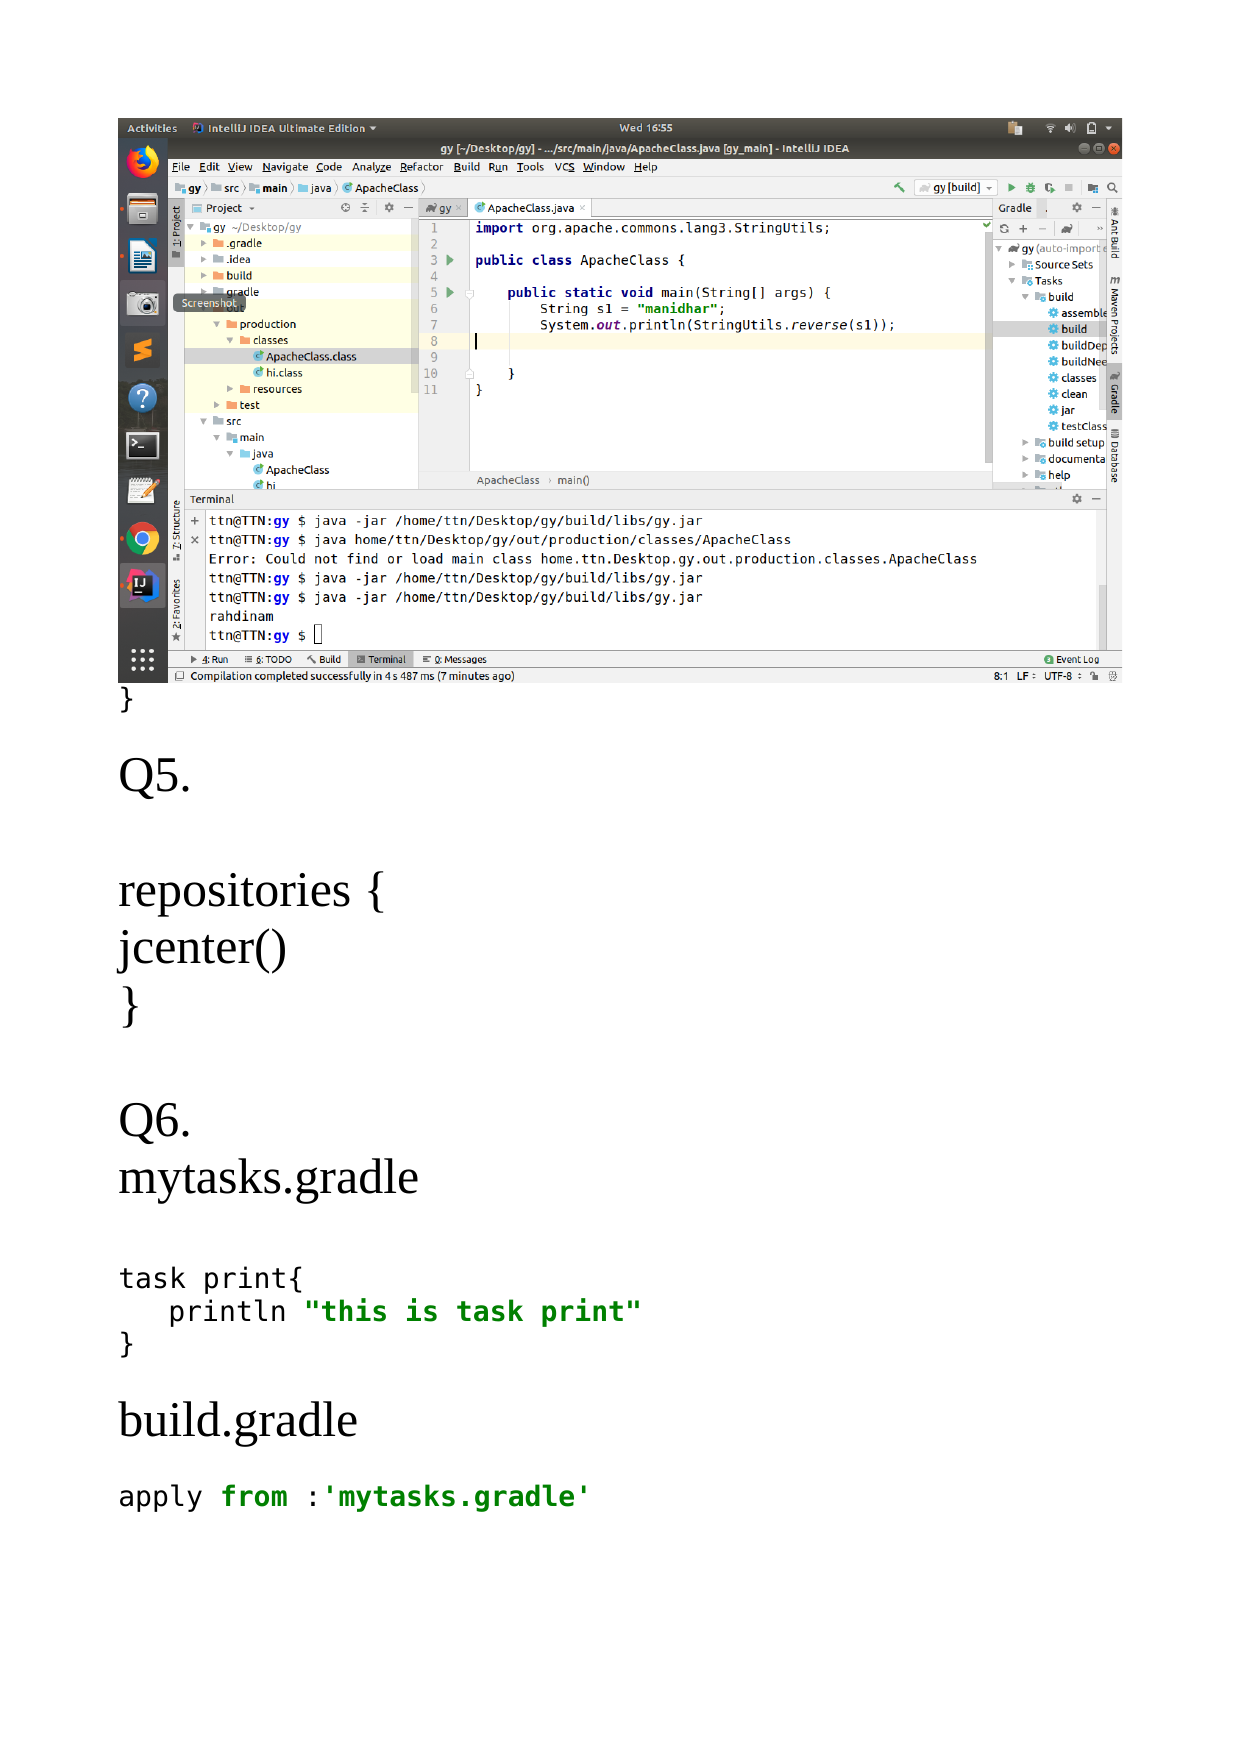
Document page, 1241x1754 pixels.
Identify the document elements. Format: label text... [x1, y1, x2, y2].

text Q5. [118, 745, 1122, 802]
text task print{ [118, 1262, 1122, 1295]
text repositories { [118, 860, 1122, 917]
text mytasks.gradle [118, 1147, 1122, 1205]
text apply from :'mytasks.gradle' [118, 1480, 1122, 1513]
text build.gradle [118, 1390, 1122, 1447]
text jcenter() [118, 917, 1122, 975]
picture [118, 118, 1123, 683]
text } [118, 975, 1122, 1032]
text println "this is task print" [118, 1295, 1122, 1328]
text } [118, 1328, 1122, 1360]
text } [118, 683, 1122, 715]
text Q6. [118, 1090, 1122, 1147]
